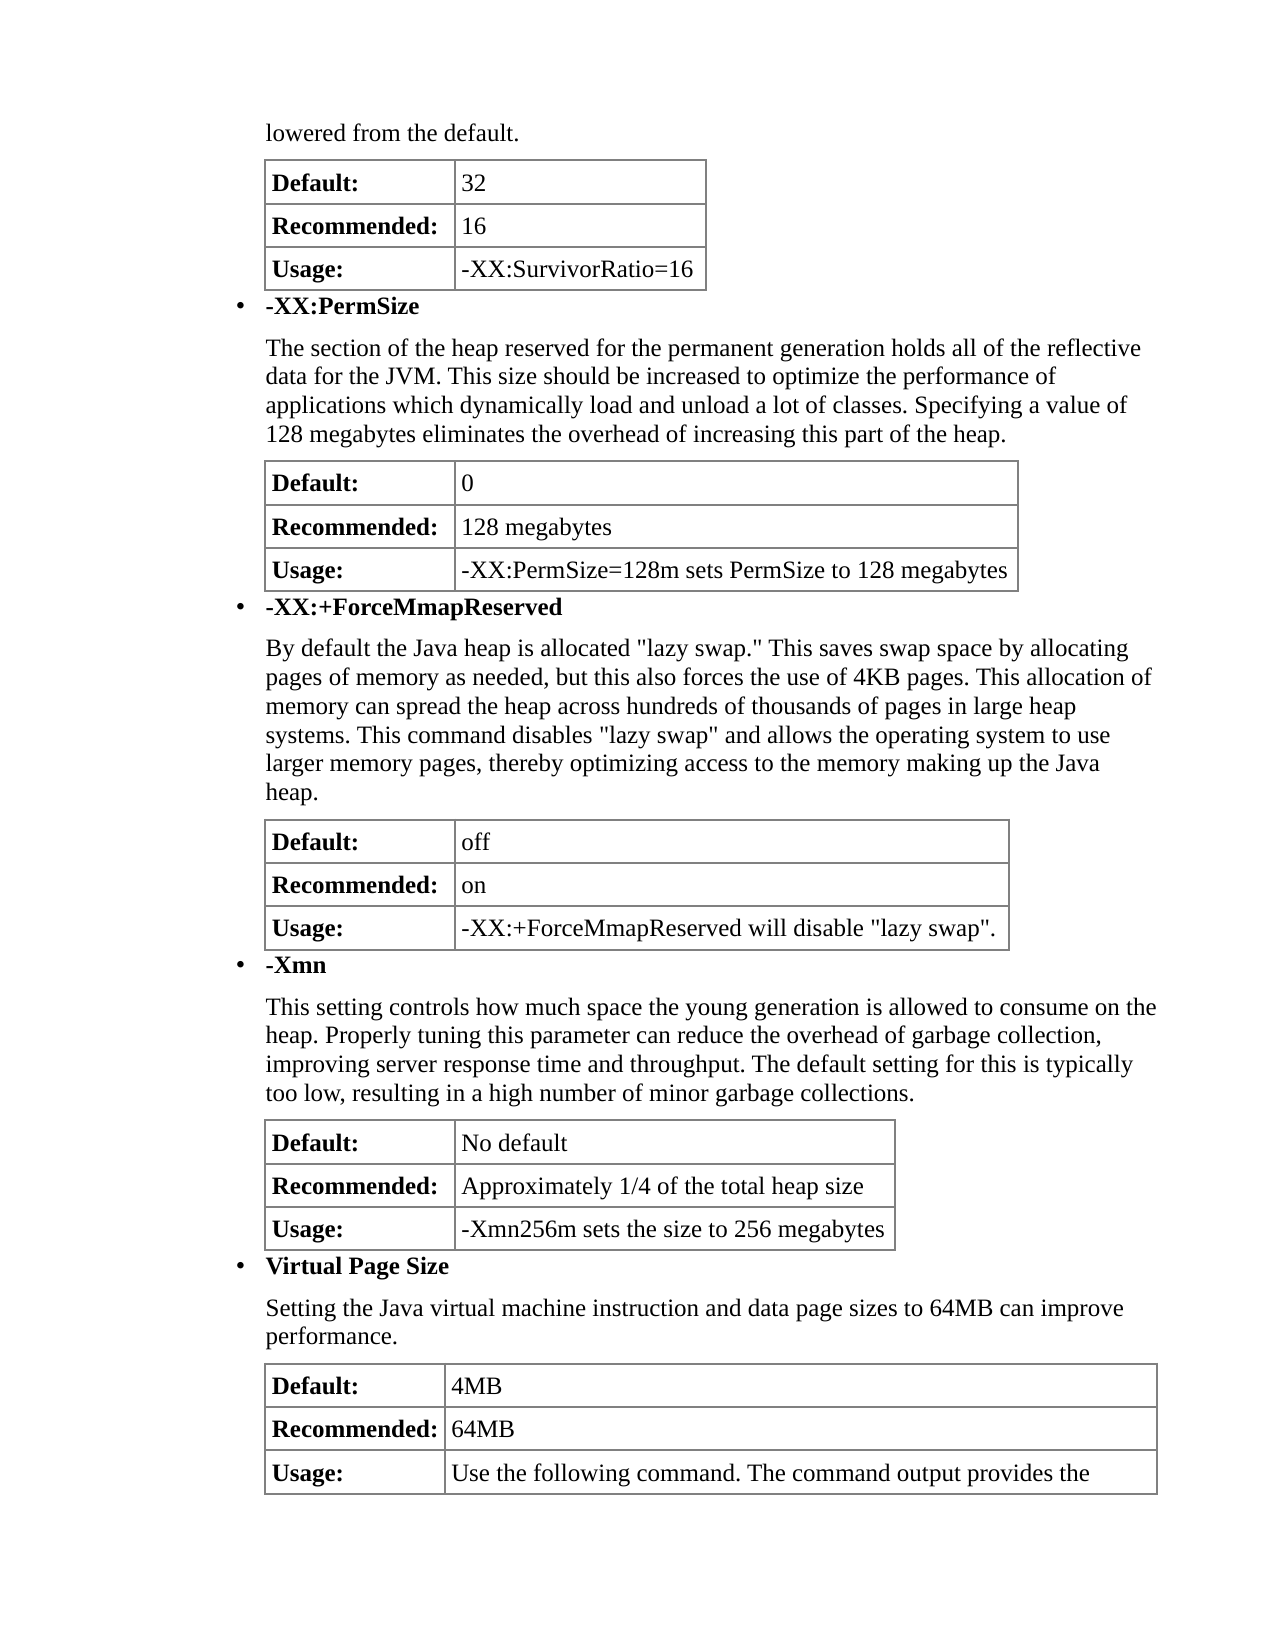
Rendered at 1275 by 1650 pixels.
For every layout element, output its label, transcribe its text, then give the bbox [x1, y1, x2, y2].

table_cell Recommended: [266, 1165, 454, 1206]
table_cell 128 megabytes [456, 506, 1017, 547]
table_cell Recommended: [266, 1408, 444, 1449]
table_cell Usage: [266, 248, 454, 289]
list -XX:PermSize [236, 291, 1157, 320]
table_cell on [456, 864, 1008, 905]
table_header Default: [266, 161, 454, 203]
table_cell Usage: [266, 907, 454, 948]
table_cell Usage: [266, 1451, 444, 1493]
table_cell Approximately 1/4 of the total heap size [456, 1165, 894, 1206]
table_header off [456, 821, 1008, 862]
table_header 4MB [446, 1365, 1156, 1406]
list -Xmn [236, 951, 1157, 979]
table_header Default: [266, 821, 454, 862]
table_header 0 [456, 462, 1017, 503]
table_cell 16 [456, 205, 705, 246]
table_header 32 [456, 161, 705, 203]
table_cell Usage: [266, 549, 454, 590]
list This setting controls how much space the young generation is allowed to consume on the heap. Properly tuning this parameter can reduce the overhead of garbage collection, improving server response time and throughput. The default setting for this is typically too low, resulting in a high number of minor garbage collections. [236, 992, 1157, 1107]
list -XX:+ForceMmapReserved [236, 592, 1157, 621]
table_cell Recommended: [266, 864, 454, 905]
table_header Default: [266, 1121, 454, 1163]
list Virtual Page Size [236, 1251, 1157, 1280]
table_cell -XX:PermSize=128m sets PermSize to 128 megabytes [456, 549, 1017, 590]
table_cell -XX:SurvivorRatio=16 [456, 248, 705, 289]
table_cell Use the following command. The command output provides the [446, 1451, 1156, 1493]
table_header Default: [266, 462, 454, 503]
list Setting the Java virtual machine instruction and data page sizes to 64MB can improve performance. [236, 1293, 1157, 1350]
list By default the Java heap is allocated "lazy swap." This saves swap space by allocating pages of memory as needed, but this also forces the use of 4KB pages. This allocation of memory can spread the heap across hundreds of thousands of pages in large heap systems. This command disables "lazy swap" and allows the operating system to use larger memory pages, thereby optimizing access to the memory making up the Java heap. [236, 633, 1157, 806]
table_cell Usage: [266, 1208, 454, 1249]
table_header Default: [266, 1365, 444, 1406]
table_header No default [456, 1121, 894, 1163]
table_cell Recommended: [266, 506, 454, 547]
table_cell -XX:+ForceMmapReserved will disable "lazy swap". [456, 907, 1008, 948]
table_cell 64MB [446, 1408, 1156, 1449]
table_cell Recommended: [266, 205, 454, 246]
list The section of the heap reserved for the permanent generation holds all of the reflective data for the JVM. This size should be increased to optimize the performance of applications which dynamically load and unload a lot of classes. Specifying a value of 128 megabytes eliminates the overhead of increasing this part of the heap. [236, 333, 1157, 448]
list lowered from the default. [236, 118, 1157, 147]
table_cell -Xmn256m sets the size to 256 megabytes [456, 1208, 894, 1249]
